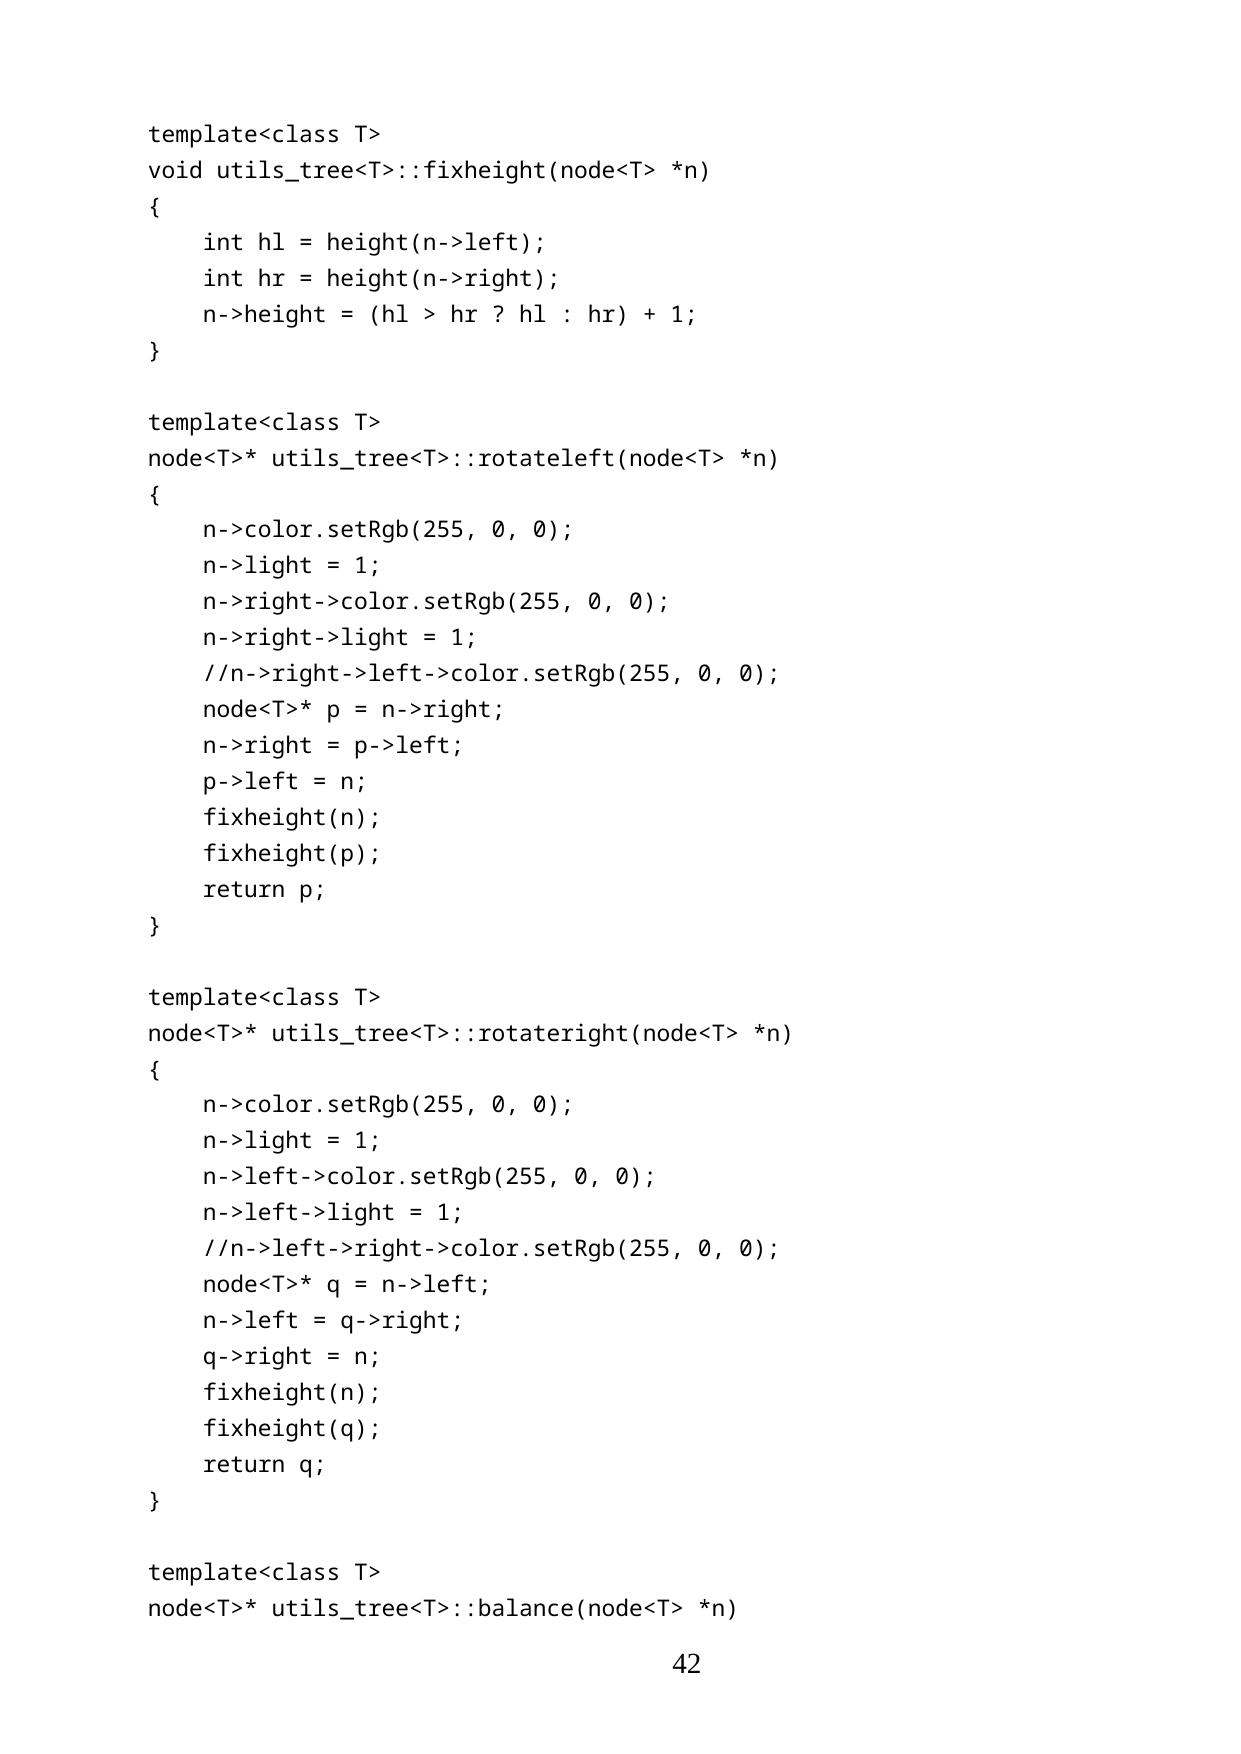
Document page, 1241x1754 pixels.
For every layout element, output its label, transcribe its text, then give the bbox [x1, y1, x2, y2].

text template<class T> [148, 981, 1152, 1012]
text fixheight(p); [148, 837, 1152, 868]
text n->left->color.setRgb(255, 0, 0); [148, 1160, 1152, 1192]
text } [148, 334, 1152, 365]
text //n->right->left->color.setRgb(255, 0, 0); [148, 657, 1152, 688]
text template<class T> [148, 406, 1152, 437]
text node<T>* q = n->left; [148, 1268, 1152, 1299]
text int hl = height(n->left); [148, 226, 1152, 257]
text n->right->light = 1; [148, 621, 1152, 652]
text node<T>* utils_tree<T>::rotateleft(node<T> *n) [148, 442, 1152, 473]
text node<T>* p = n->right; [148, 693, 1152, 724]
text n->light = 1; [148, 1124, 1152, 1156]
text n->left = q->right; [148, 1304, 1152, 1335]
text q->right = n; [148, 1340, 1152, 1371]
text n->left->light = 1; [148, 1196, 1152, 1227]
text n->color.setRgb(255, 0, 0); [148, 513, 1152, 545]
text { [148, 190, 1152, 221]
text n->light = 1; [148, 549, 1152, 581]
text } [148, 1484, 1152, 1515]
text return p; [148, 873, 1152, 904]
text //n->left->right->color.setRgb(255, 0, 0); [148, 1232, 1152, 1263]
text n->right->color.setRgb(255, 0, 0); [148, 585, 1152, 617]
text node<T>* utils_tree<T>::balance(node<T> *n) [148, 1592, 1152, 1623]
text n->right = p->left; [148, 729, 1152, 760]
text template<class T> [148, 118, 1152, 149]
text { [148, 1052, 1152, 1084]
text fixheight(q); [148, 1412, 1152, 1443]
text n->height = (hl > hr ? hl : hr) + 1; [148, 298, 1152, 329]
text node<T>* utils_tree<T>::rotateright(node<T> *n) [148, 1017, 1152, 1048]
text { [148, 477, 1152, 509]
text n->color.setRgb(255, 0, 0); [148, 1088, 1152, 1120]
text } [148, 909, 1152, 940]
text int hr = height(n->right); [148, 262, 1152, 293]
text void utils_tree<T>::fixheight(node<T> *n) [148, 154, 1152, 185]
text template<class T> [148, 1556, 1152, 1587]
text return q; [148, 1448, 1152, 1479]
text p->left = n; [148, 765, 1152, 796]
text fixheight(n); [148, 801, 1152, 832]
text fixheight(n); [148, 1376, 1152, 1407]
